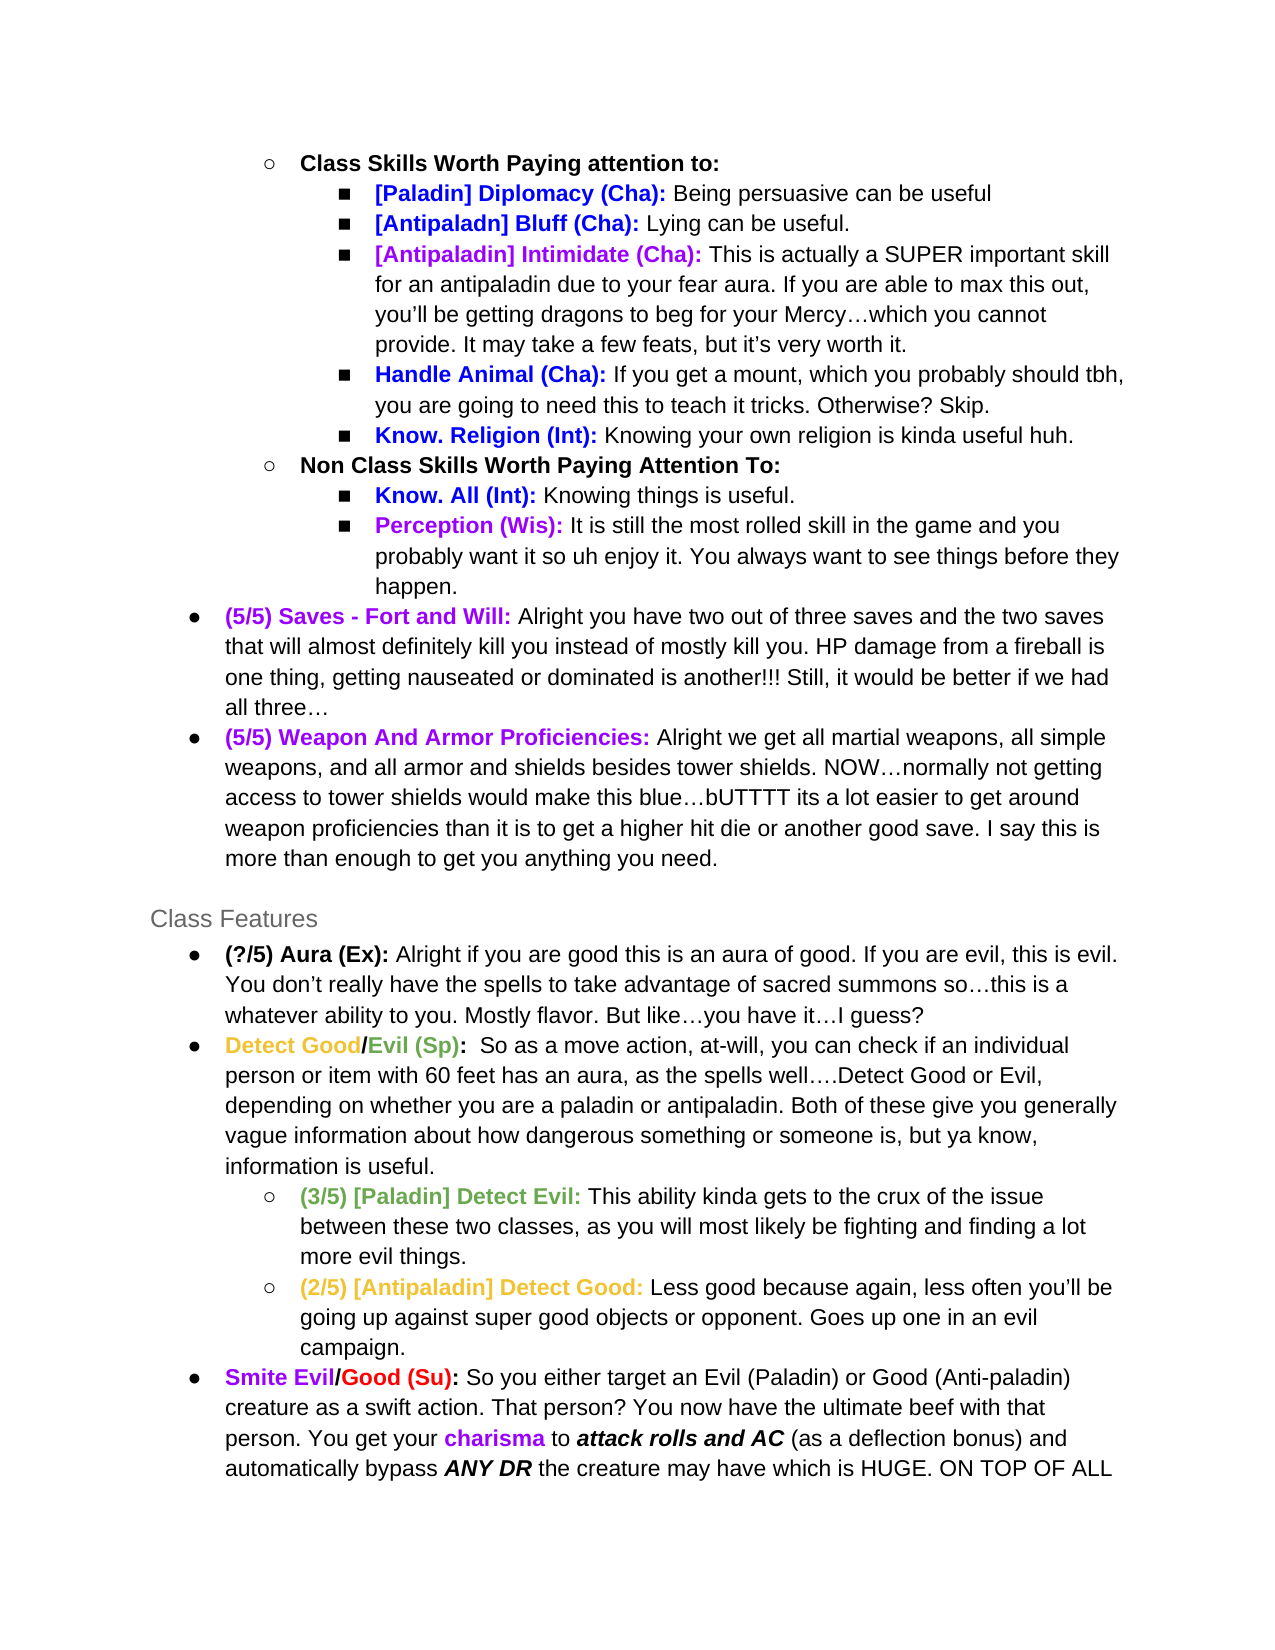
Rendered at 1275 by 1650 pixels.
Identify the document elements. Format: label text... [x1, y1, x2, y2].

list (3/5) [Paladin] Detect Evil: This ability kinda gets to the crux of the issue between these two classes, as you will most likely be fighting and finding a lot more evil things. [262, 1183, 1125, 1270]
list (?/5) Aura (Ex): Alright if you are good this is an aura of good. If you are evil, this is evil. You don’t really have the spells to take advantage of sacred summons so…this is a whatever ability to you. Mostly flavor. But like…you have it…I guess? [187, 941, 1125, 1028]
list Non Class Skills Worth Paying Attention To: [262, 452, 1125, 478]
list Handle Animal (Cha): If you get a mount, which you probably should tbh, you are going to need this to teach it tricks. Otherwise? Skip. [337, 361, 1125, 418]
list Perception (Wis): It is still the most rolled skill in the game and you probably want it so uh enjoy it. You always want to see things before they happen. [337, 512, 1125, 599]
list Detect Good/Evil (Sp): So as a move action, at-will, you can check if an individual person or item with 60 feet has an aura, as the spells well….Detect Good or Evil, depending on whether you are a paladin or antipaladin. Both of these give you generally vague information about how dangerous something or someone is, but ya know, information is useful. [187, 1032, 1125, 1179]
list Smite Evil/Good (Su): So you either target an Evil (Paladin) or Good (Anti-paladin) creature as a swift action. That person? You now have the ultimate beef with that person. You get your charisma to attack rolls and AC (as a deflection bonus) and automatically bypass ANY DR the creature may have which is HUGE. ON TOP OF ALL [187, 1364, 1125, 1481]
list (2/5) [Antipaladin] Detect Good: Less good because again, less often you’ll be going up against super good objects or opponent. Goes up one in an evil campaign. [262, 1273, 1125, 1360]
list [Antipaladn] Bluff (Cha): Lying can be useful. [337, 210, 1125, 237]
subtitle Class Features [150, 904, 1125, 933]
list Know. Religion (Int): Knowing your own religion is kinda useful huh. [337, 422, 1125, 448]
list Class Skills Worth Paying attention to: [262, 150, 1125, 176]
list [Antipaladin] Intimidate (Cha): This is actually a SUPER important skill for an antipaladin due to your fear aura. If you are able to max this out, you’ll be getting dragons to beg for your Mercy…which you cannot provide. It may take a few feats, but it’s very worth it. [337, 241, 1125, 358]
list (5/5) Saves - Fort and Will: Alright you have two out of three saves and the two saves that will almost definitely kill you instead of mostly kill you. HP damage from a fireball is one thing, getting nauseated or dominated is another!!! Still, it would be better if we had all three… [187, 603, 1125, 720]
list [Paladin] Diplomacy (Cha): Being persuasive can be useful [337, 180, 1125, 207]
list Know. All (Int): Knowing things is useful. [337, 482, 1125, 509]
list (5/5) Weapon And Armor Proficiencies: Alright we get all martial weapons, all simple weapons, and all armor and shields besides tower shields. NOW…normally not getting access to tower shields would make this blue…bUTTTT its a lot easier to get around weapon proficiencies than it is to get a higher hit die or another good save. I say this is more than enough to get you anything you need. [187, 724, 1125, 871]
